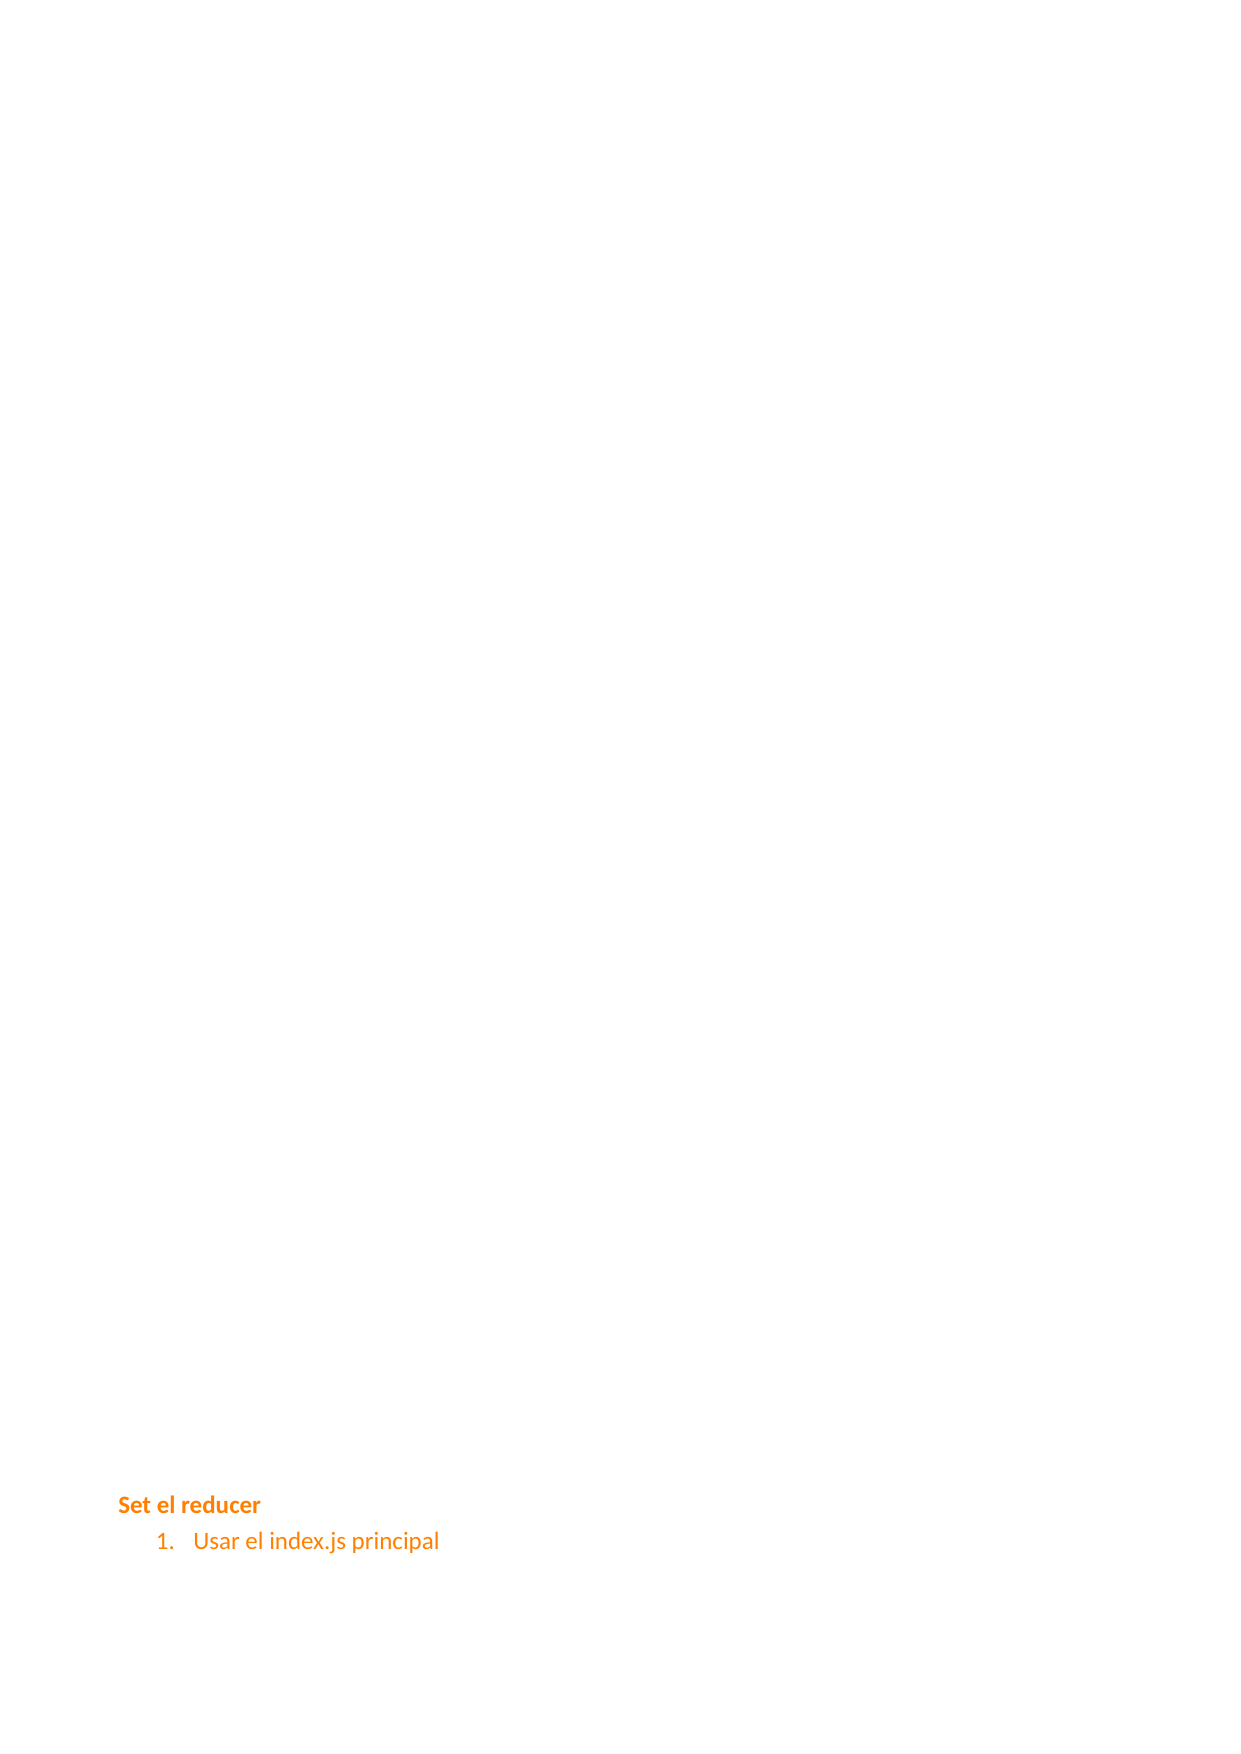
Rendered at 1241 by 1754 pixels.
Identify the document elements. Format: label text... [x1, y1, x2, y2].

text Set el reducer [118, 1484, 1175, 1520]
list Usar el index.js principal [156, 1520, 1175, 1556]
